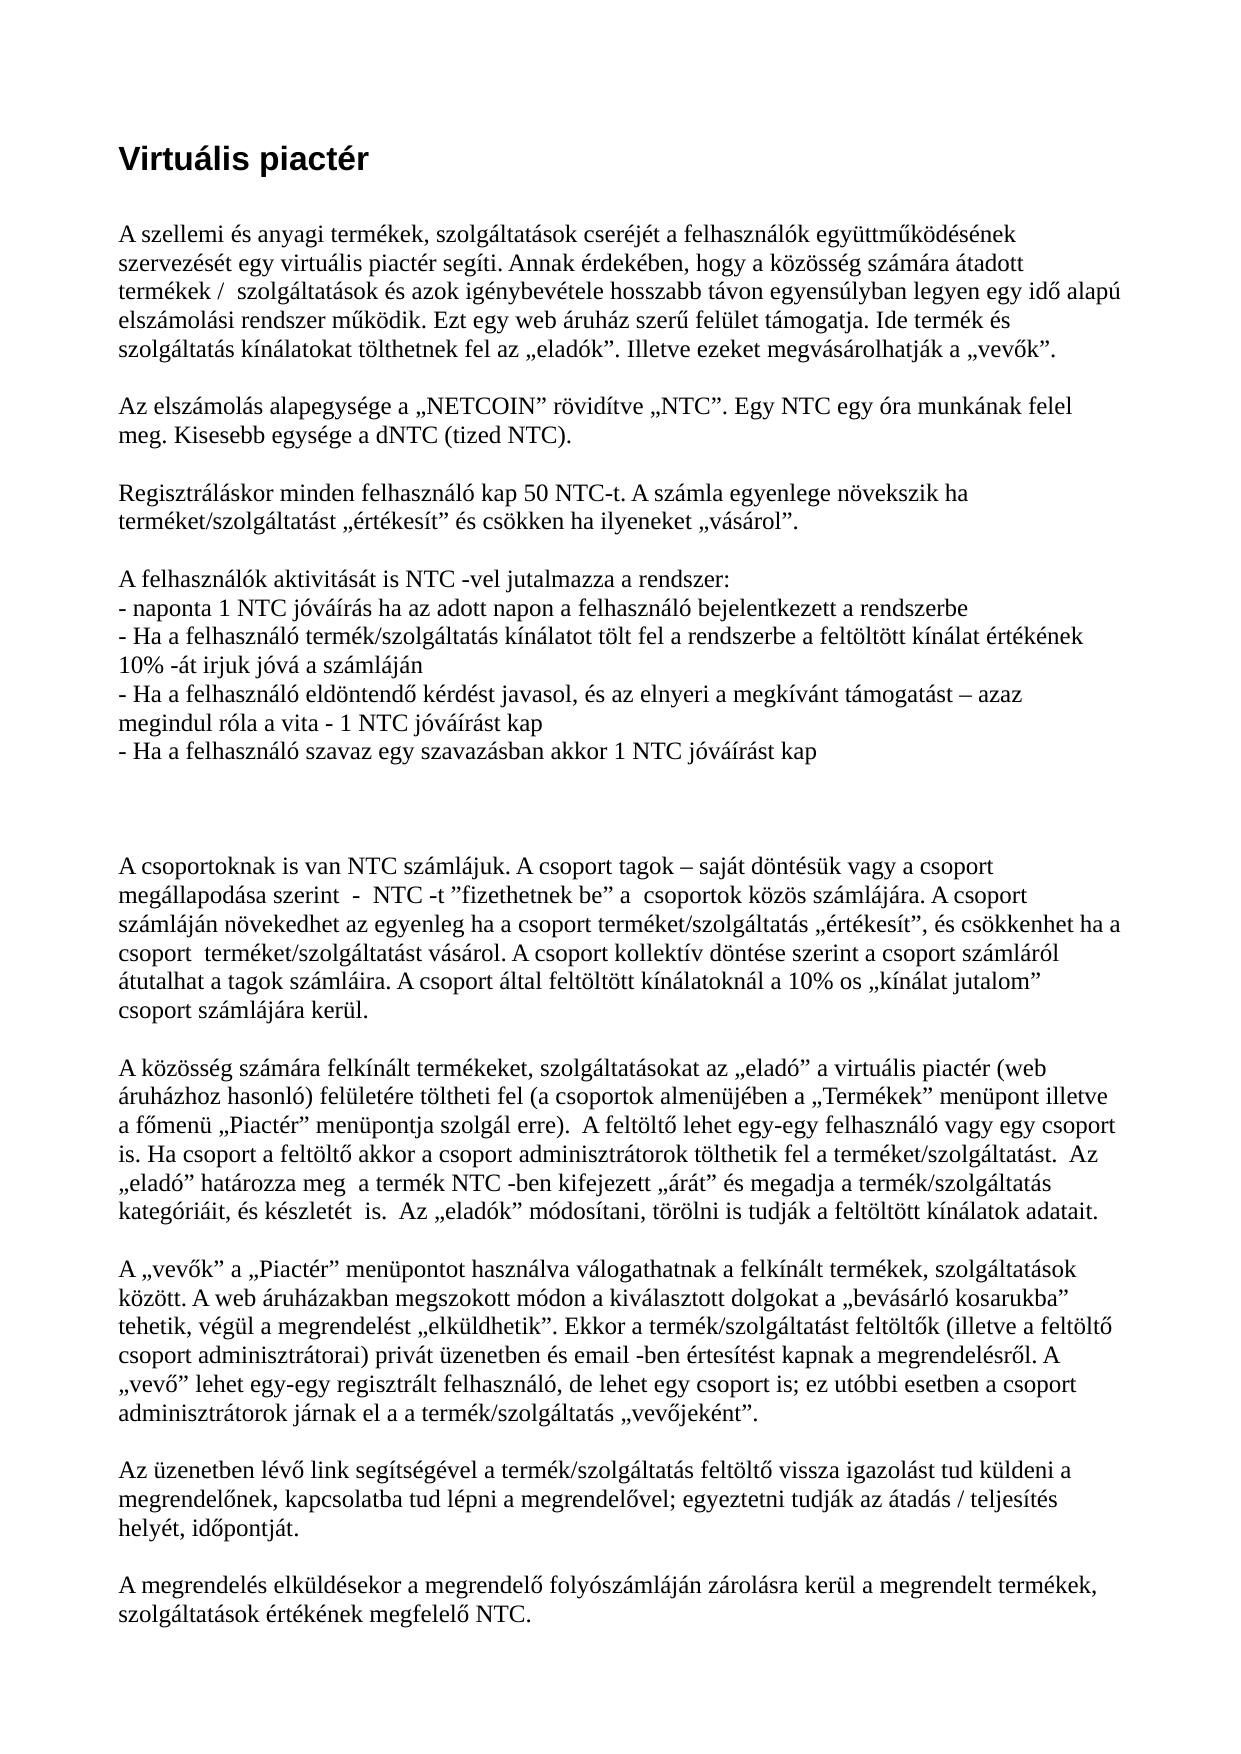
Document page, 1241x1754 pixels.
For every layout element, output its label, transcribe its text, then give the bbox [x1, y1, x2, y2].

text - Ha a felhasználó termék/szolgáltatás kínálatot tölt fel a rendszerbe a feltöltött kínálat értékének 10% -át irjuk jóvá a számláján [118, 621, 1122, 679]
text A szellemi és anyagi termékek, szolgáltatások cseréjét a felhasználók együttműködésének szervezését egy virtuális piactér segíti. Annak érdekében, hogy a közösség számára átadott termékek / szolgáltatások és azok igénybevétele hosszabb távon egyensúlyban legyen egy idő alapú elszámolási rendszer működik. Ezt egy web áruház szerű felület támogatja. Ide termék és szolgáltatás kínálatokat tölthetnek fel az „eladók”. Illetve ezeket megvásárolhatják a „vevők”. [118, 219, 1122, 363]
text - naponta 1 NTC jóváírás ha az adott napon a felhasználó bejelentkezett a rendszerbe [118, 593, 1122, 621]
text A megrendelés elküldésekor a megrendelő folyószámláján zárolásra kerül a megrendelt termékek, szolgáltatások értékének megfelelő NTC. [118, 1570, 1122, 1628]
text Az elszámolás alapegysége a „NETCOIN” rövidítve „NTC”. Egy NTC egy óra munkának felel meg. Kisesebb egysége a dNTC (tized NTC). [118, 391, 1122, 449]
text A közösség számára felkínált termékeket, szolgáltatásokat az „eladó” a virtuális piactér (web áruházhoz hasonló) felületére töltheti fel (a csoportok almenüjében a „Termékek” menüpont illetve a főmenü „Piactér” menüpontja szolgál erre). A feltöltő lehet egy-egy felhasználó vagy egy csoport is. Ha csoport a feltöltő akkor a csoport adminisztrátorok tölthetik fel a terméket/szolgáltatást. Az „eladó” határozza meg a termék NTC -ben kifejezett „árát” és megadja a termék/szolgáltatás kategóriáit, és készletét is. Az „eladók” módosítani, törölni is tudják a feltöltött kínálatok adatait. [118, 1053, 1122, 1225]
text - Ha a felhasználó szavaz egy szavazásban akkor 1 NTC jóváírást kap [118, 736, 1122, 765]
subtitle Virtuális piactér [118, 139, 1122, 178]
text A csoportoknak is van NTC számlájuk. A csoport tagok – saját döntésük vagy a csoport megállapodása szerint - NTC -t ”fizethetnek be” a csoportok közös számlájára. A csoport számláján növekedhet az egyenleg ha a csoport terméket/szolgáltatás „értékesít”, és csökkenhet ha a csoport terméket/szolgáltatást vásárol. A csoport kollektív döntése szerint a csoport számláról átutalhat a tagok számláira. A csoport által feltöltött kínálatoknál a 10% os „kínálat jutalom” csoport számlájára kerül. [118, 851, 1122, 1024]
text A felhasználók aktivitását is NTC -vel jutalmazza a rendszer: [118, 564, 1122, 593]
text A „vevők” a „Piactér” menüpontot használva válogathatnak a felkínált termékek, szolgáltatások között. A web áruházakban megszokott módon a kiválasztott dolgokat a „bevásárló kosarukba” tehetik, végül a megrendelést „elküldhetik”. Ekkor a termék/szolgáltatást feltöltők (illetve a feltöltő csoport adminisztrátorai) privát üzenetben és email -ben értesítést kapnak a megrendelésről. A „vevő” lehet egy-egy regisztrált felhasználó, de lehet egy csoport is; ez utóbbi esetben a csoport adminisztrátorok járnak el a a termék/szolgáltatás „vevőjeként”. [118, 1254, 1122, 1426]
text Regisztráláskor minden felhasználó kap 50 NTC-t. A számla egyenlege növekszik ha terméket/szolgáltatást „értékesít” és csökken ha ilyeneket „vásárol”. [118, 478, 1122, 535]
text - Ha a felhasználó eldöntendő kérdést javasol, és az elnyeri a megkívánt támogatást – azaz megindul róla a vita - 1 NTC jóváírást kap [118, 679, 1122, 736]
text Az üzenetben lévő link segítségével a termék/szolgáltatás feltöltő vissza igazolást tud küldeni a megrendelőnek, kapcsolatba tud lépni a megrendelővel; egyeztetni tudják az átadás / teljesítés helyét, időpontját. [118, 1455, 1122, 1541]
